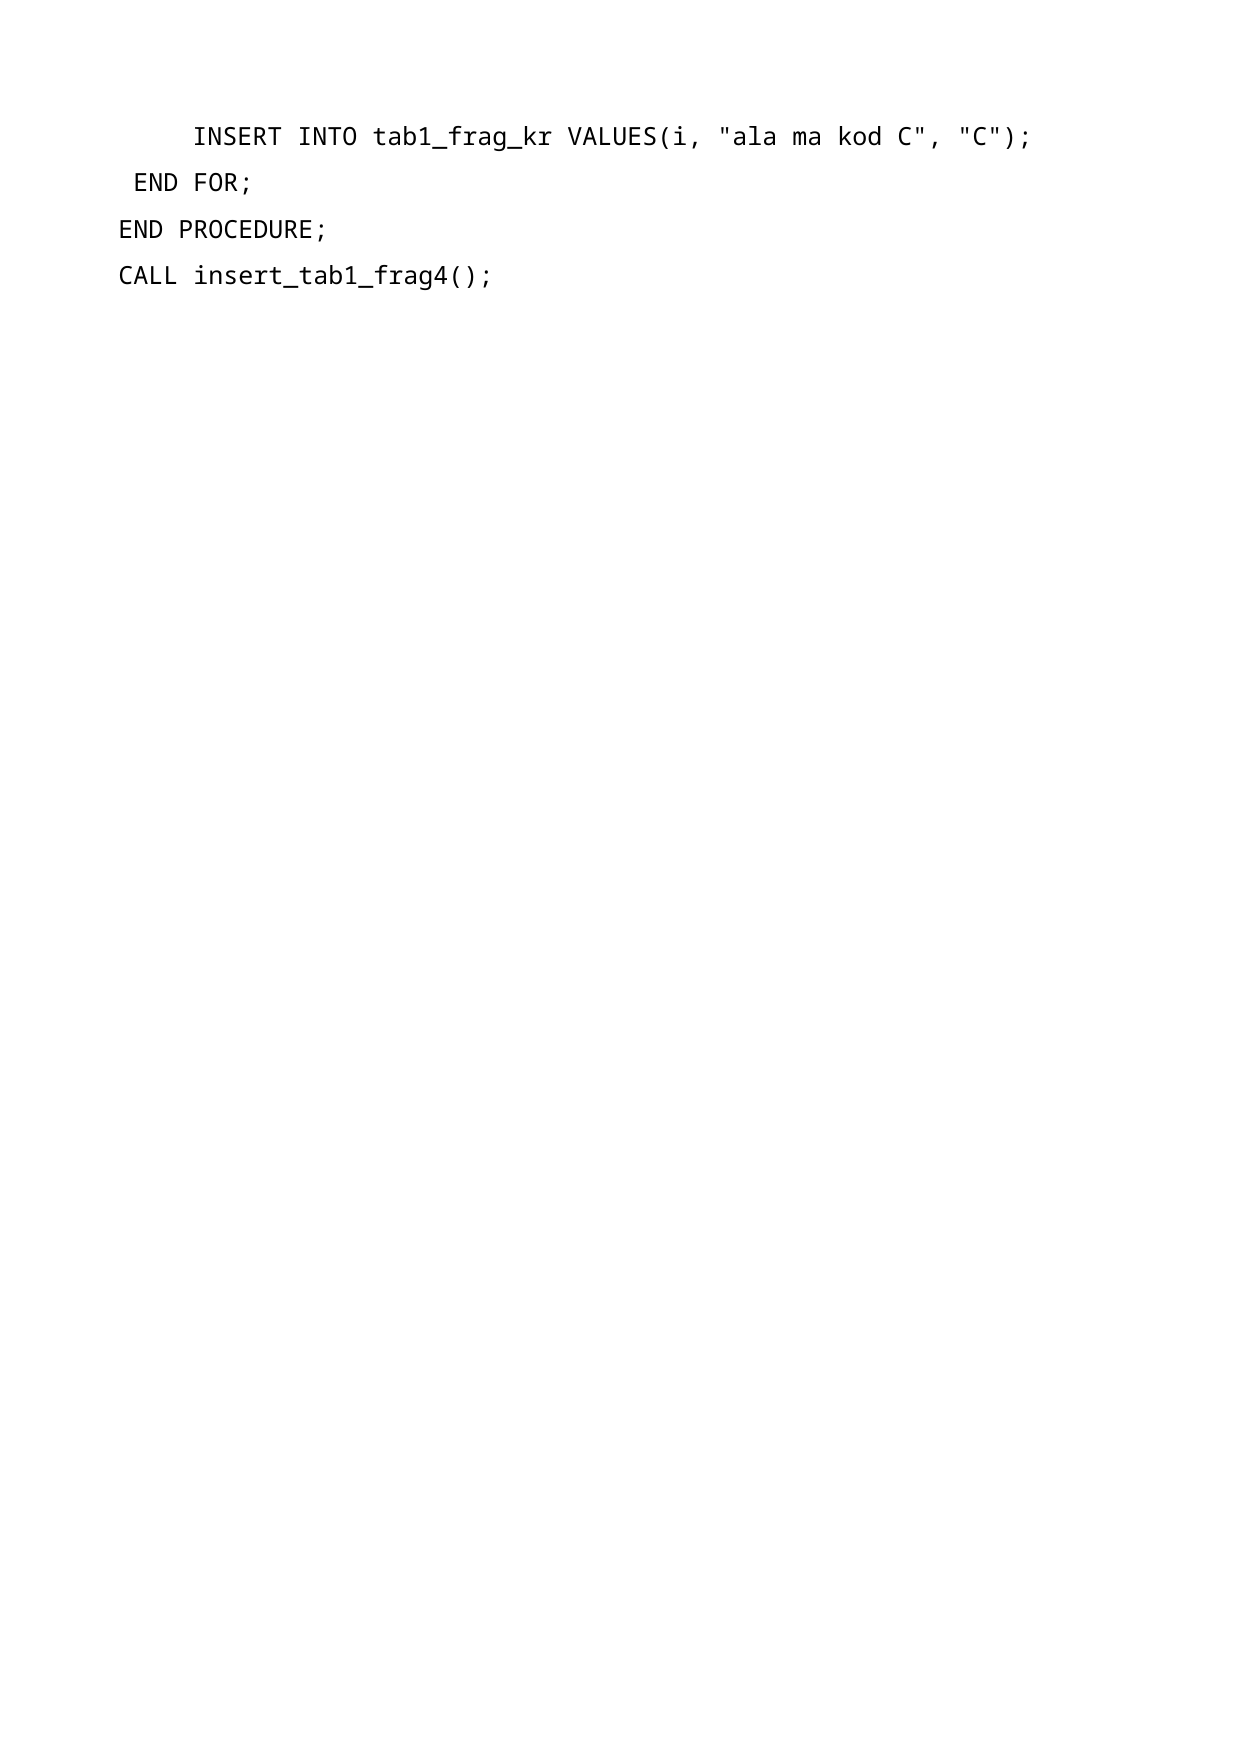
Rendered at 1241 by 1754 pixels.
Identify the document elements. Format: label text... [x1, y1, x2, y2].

text END PROCEDURE; [118, 211, 1122, 245]
text INSERT INTO tab1_frag_kr VALUES(i, "ala ma kod C", "C"); [118, 118, 1122, 152]
text END FOR; [118, 165, 1122, 199]
text CALL insert_tab1_frag4(); [118, 258, 1122, 292]
